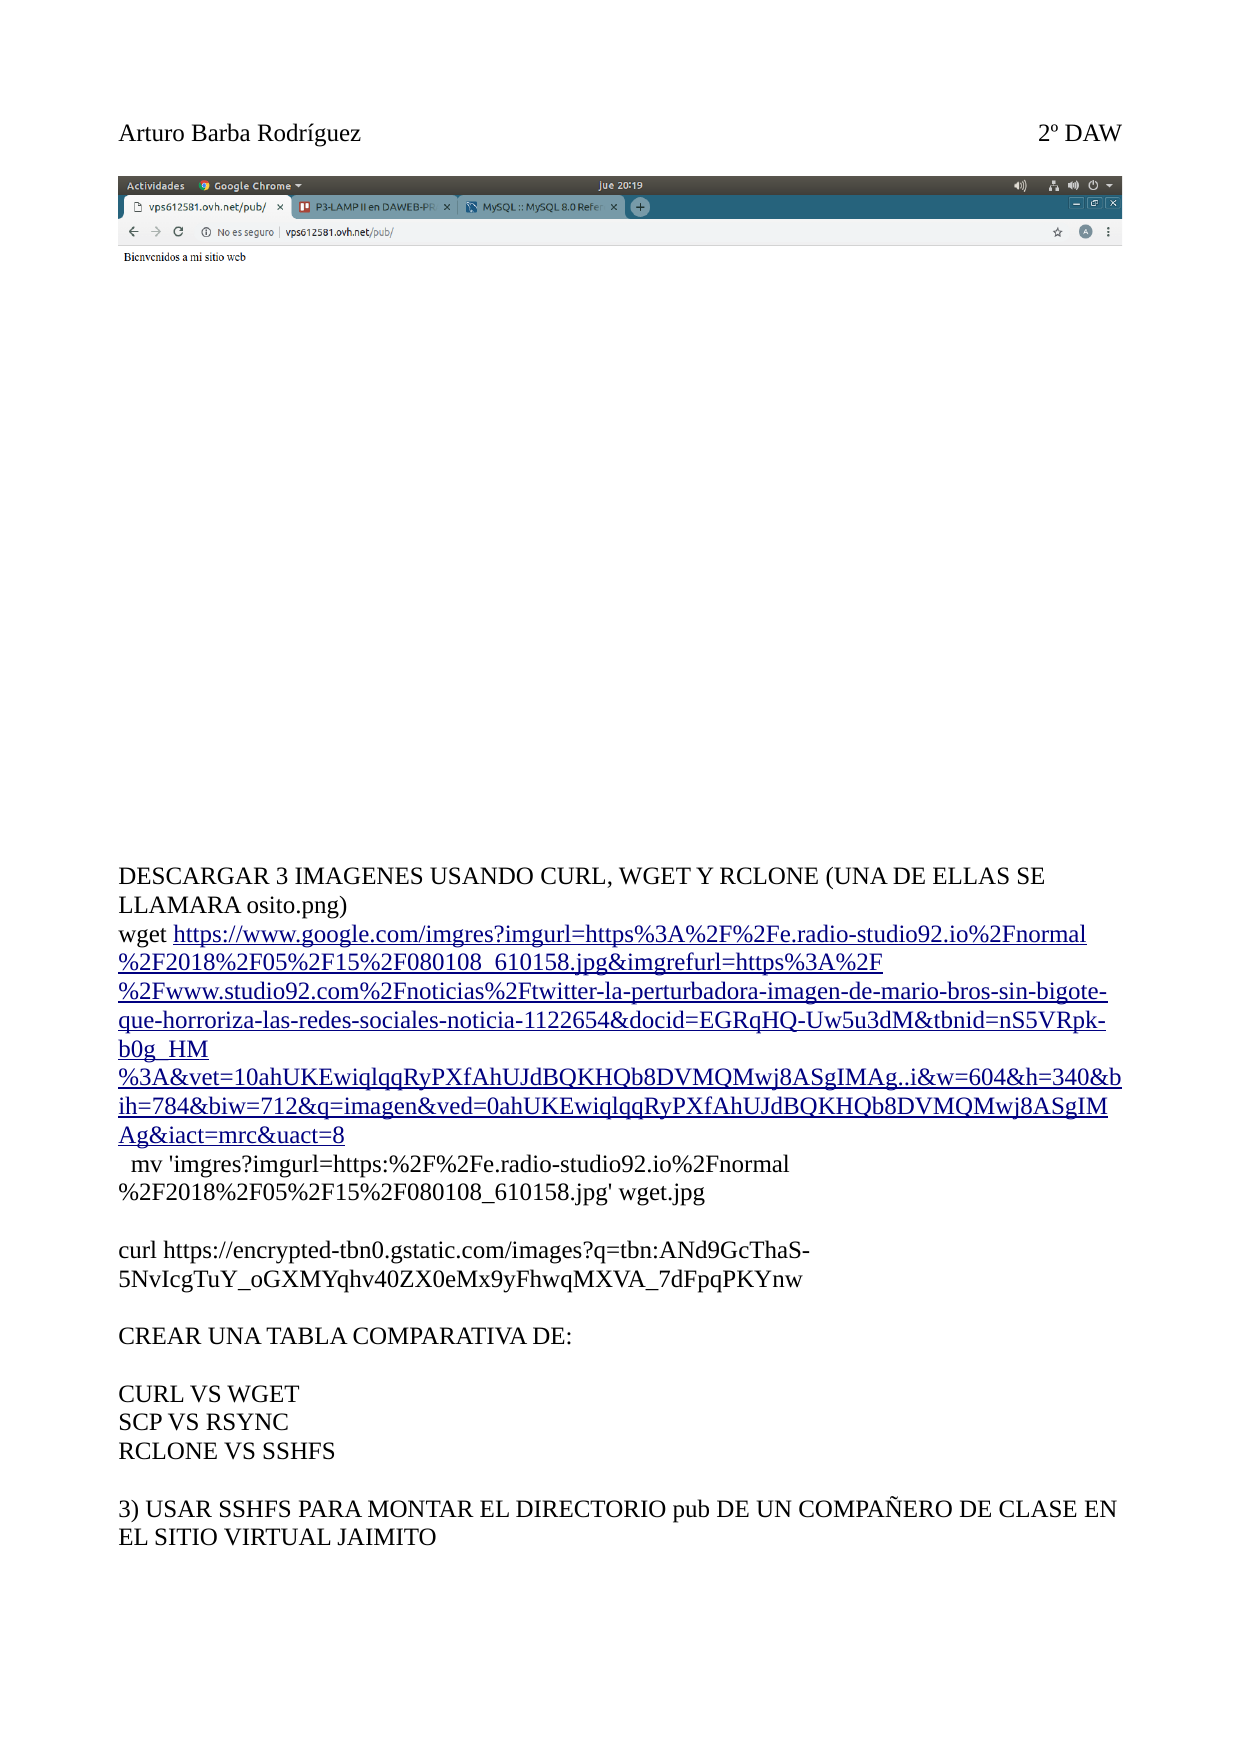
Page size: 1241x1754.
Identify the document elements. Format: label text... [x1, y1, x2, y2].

text 3) USAR SSHFS PARA MONTAR EL DIRECTORIO pub DE UN COMPAÑERO DE CLASE EN EL SITIO VIRTUAL JAIMITO [118, 1494, 1122, 1551]
text SCP VS RSYNC [118, 1407, 1122, 1436]
text curl https://encrypted-tbn0.gstatic.com/images?q=tbn:ANd9GcThaS-5NvIcgTuY_oGXMYqhv40ZX0eMx9yFhwqMXVA_7dFpqPKYnw [118, 1235, 1122, 1292]
text CURL VS WGET [118, 1379, 1122, 1407]
text mv 'imgres?imgurl=https:%2F%2Fe.radio-studio92.io%2Fnormal%2F2018%2F05%2F15%2F080108_610158.jpg' wget.jpg [118, 1149, 1122, 1206]
text RCLONE VS SSHFS [118, 1436, 1122, 1465]
text ih=784&biw=712&q=imagen&ved=0ahUKEwiqlqqRyPXfAhUJdBQKHQb8DVMQMwj8ASgIMAg&iact=mrc&uact=8 [118, 1089, 1122, 1149]
text CREAR UNA TABLA COMPARATIVA DE: [118, 1321, 1122, 1350]
text wget https://www.google.com/imgres?imgurl=https%3A%2F%2Fe.radio-studio92.io%2Fnormal%2F2018%2F05%2F15%2F080108_610158.jpg&imgrefurl=https%3A%2F%2Fwww.studio92.com%2Fnoticias%2Ftwitter-la-perturbadora-imagen-de-mario-bros-sin-bigote-que-horroriza-las-redes-sociales-noticia-1122654&docid=EGRqHQ-Uw5u3dM&tbnid=nS5VRpk-b0g_HM%3A&vet=10ahUKEwiqlqqRyPXfAhUJdBQKHQb8DVMQMwj8ASgIMAg..i&w=604&h=340&b [118, 919, 1122, 1087]
text DESCARGAR 3 IMAGENES USANDO CURL, WGET Y RCLONE (UNA DE ELLAS SE LLAMARA osito.png) [118, 861, 1122, 919]
picture [118, 176, 1123, 804]
